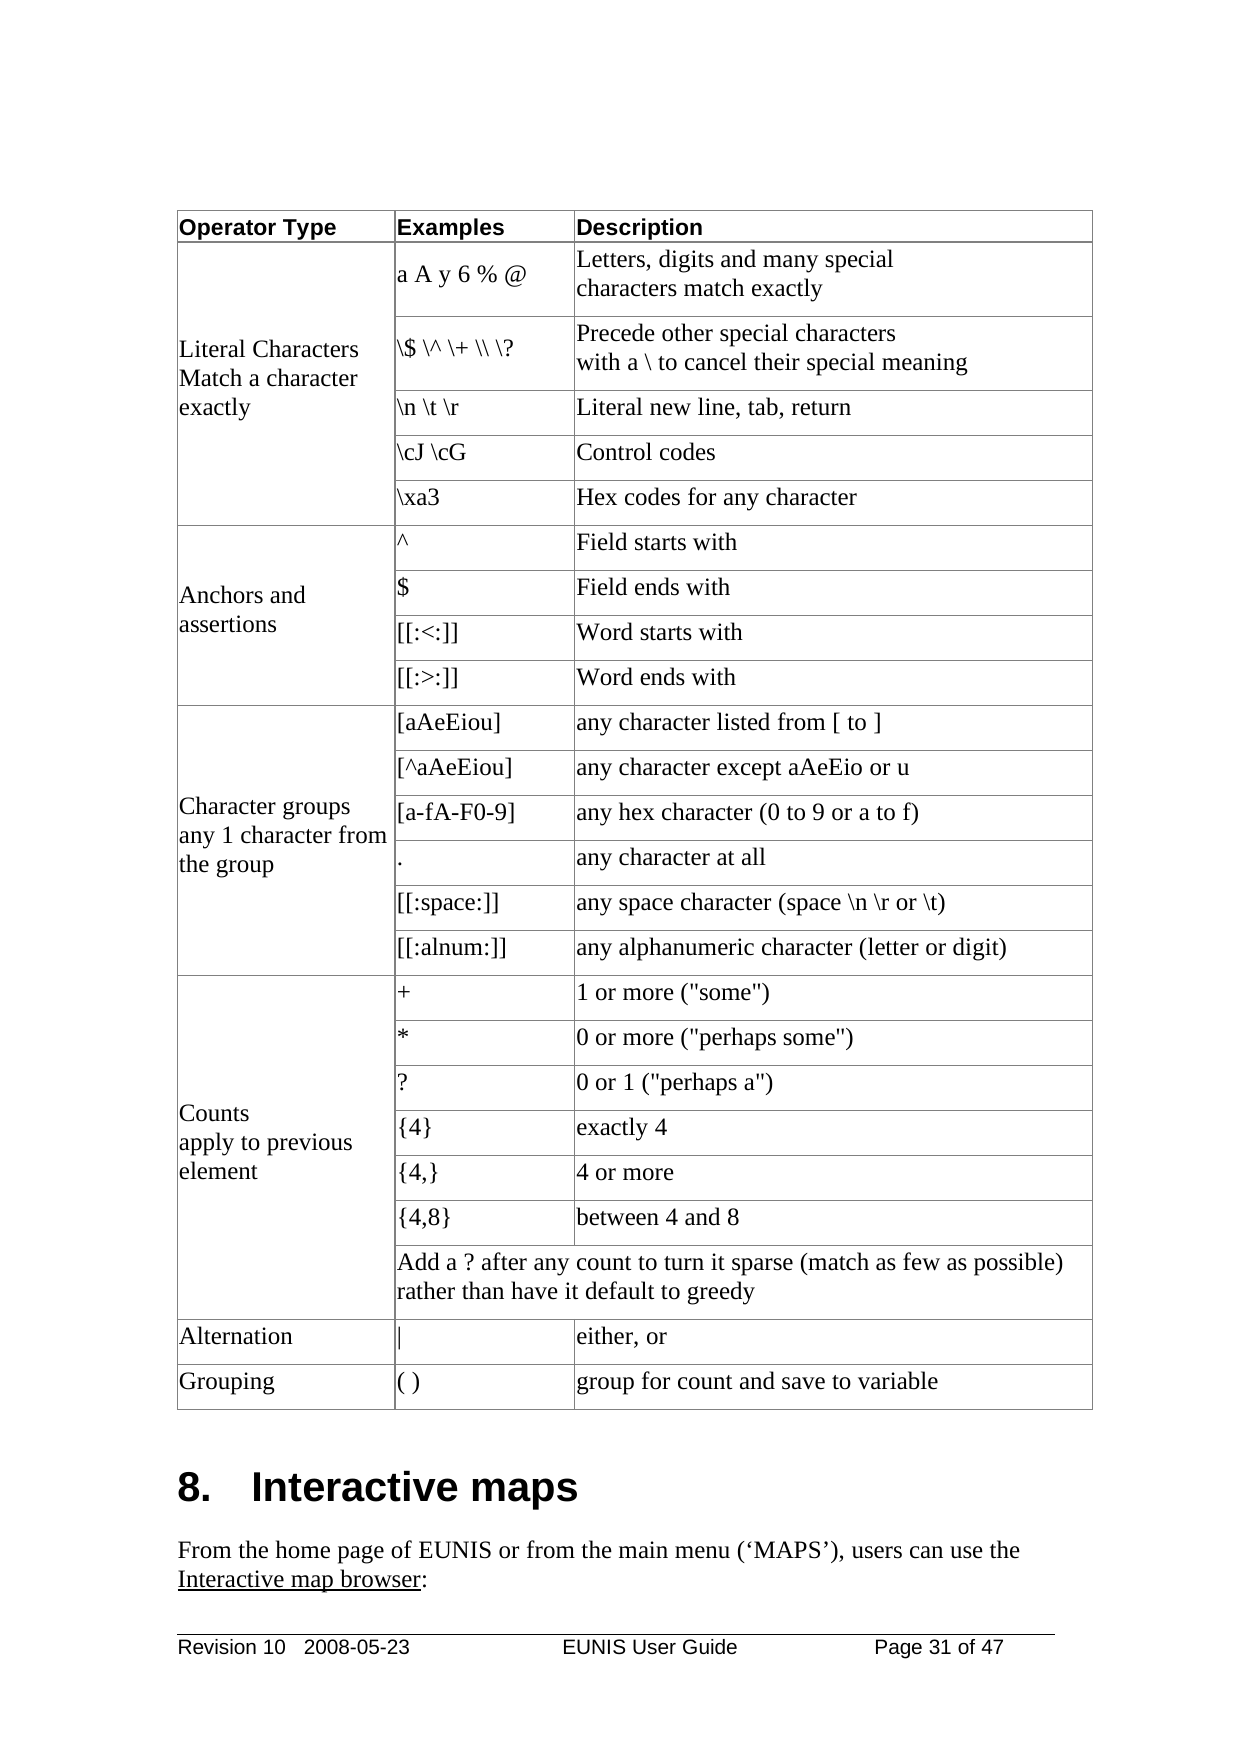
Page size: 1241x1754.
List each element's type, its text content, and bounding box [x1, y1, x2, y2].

table_cell Alternation [178, 1320, 394, 1364]
table_cell Word ends with [575, 661, 1092, 704]
table_cell \n \t \r [396, 391, 574, 434]
table_cell Anchors and assertions [178, 526, 394, 704]
table_header ^ [396, 526, 574, 569]
table_cell | [396, 1320, 574, 1364]
table_header Examples [396, 211, 574, 241]
table_cell {4,} [396, 1156, 574, 1199]
table_cell . [396, 841, 574, 884]
table_header a A y 6 % @ [396, 243, 574, 316]
table_cell any space character (space \n \r or \t) [575, 886, 1092, 929]
table_cell {4,8} [396, 1201, 574, 1244]
table_cell ( ) [396, 1365, 574, 1409]
table_cell between 4 and 8 [575, 1201, 1092, 1244]
table_header Field starts with [575, 526, 1092, 569]
table_cell {4} [396, 1111, 574, 1154]
table_cell Hex codes for any character [575, 481, 1092, 524]
table_cell exactly 4 [575, 1111, 1092, 1154]
table_cell Counts apply to previous element [178, 976, 394, 1319]
table_cell [a-fA-F0-9] [396, 796, 574, 839]
table_header Letters, digits and many special characters match exactly [575, 243, 1092, 316]
table_header [aAeEiou] [396, 706, 574, 749]
table_cell Character groups any 1 character from the group [178, 706, 394, 974]
table_cell [[:space:]] [396, 886, 574, 929]
table_cell Control codes [575, 436, 1092, 479]
table_cell [^aAeEiou] [396, 751, 574, 794]
table_cell \cJ \cG [396, 436, 574, 479]
subtitle Interactive maps [177, 1462, 1092, 1510]
table_cell [[:<:]] [396, 616, 574, 659]
table_cell 4 or more [575, 1156, 1092, 1199]
table_cell ? [396, 1066, 574, 1109]
table_cell any character except aAeEio or u [575, 751, 1092, 794]
table_header Operator Type [178, 211, 394, 241]
table_cell group for count and save to variable [575, 1365, 1092, 1409]
table_cell Word starts with [575, 616, 1092, 659]
table_cell either, or [575, 1320, 1092, 1364]
table_cell Literal Characters Match a character exactly [178, 243, 394, 524]
table_cell Literal new line, tab, return [575, 391, 1092, 434]
table_cell * [396, 1021, 574, 1064]
table_cell Precede other special characters with a \ to cancel their special meaning [575, 317, 1092, 389]
table_cell $ [396, 571, 574, 614]
table_header 1 or more ("some") [575, 976, 1092, 1019]
table_cell \xa3 [396, 481, 574, 524]
table_header Description [575, 211, 1092, 241]
table_cell any hex character (0 to 9 or a to f) [575, 796, 1092, 839]
table_cell \$ \^ \+ \\ \? [396, 317, 574, 389]
table_header any character listed from [ to ] [575, 706, 1092, 749]
table_header + [396, 976, 574, 1019]
table_cell any character at all [575, 841, 1092, 884]
text From the home page of EUNIS or from the main menu (‘MAPS’), users can use the Interactive map browser: [177, 1535, 1092, 1593]
table_cell Grouping [178, 1365, 394, 1409]
table_cell any alphanumeric character (letter or digit) [575, 931, 1092, 974]
table_cell [[:alnum:]] [396, 931, 574, 974]
table_cell Field ends with [575, 571, 1092, 614]
table_cell Add a ? after any count to turn it sparse (match as few as possible) rather than have it default to greedy [396, 1246, 1092, 1319]
table_cell [[:>:]] [396, 661, 574, 704]
table_cell 0 or 1 ("perhaps a") [575, 1066, 1092, 1109]
table_cell 0 or more ("perhaps some") [575, 1021, 1092, 1064]
